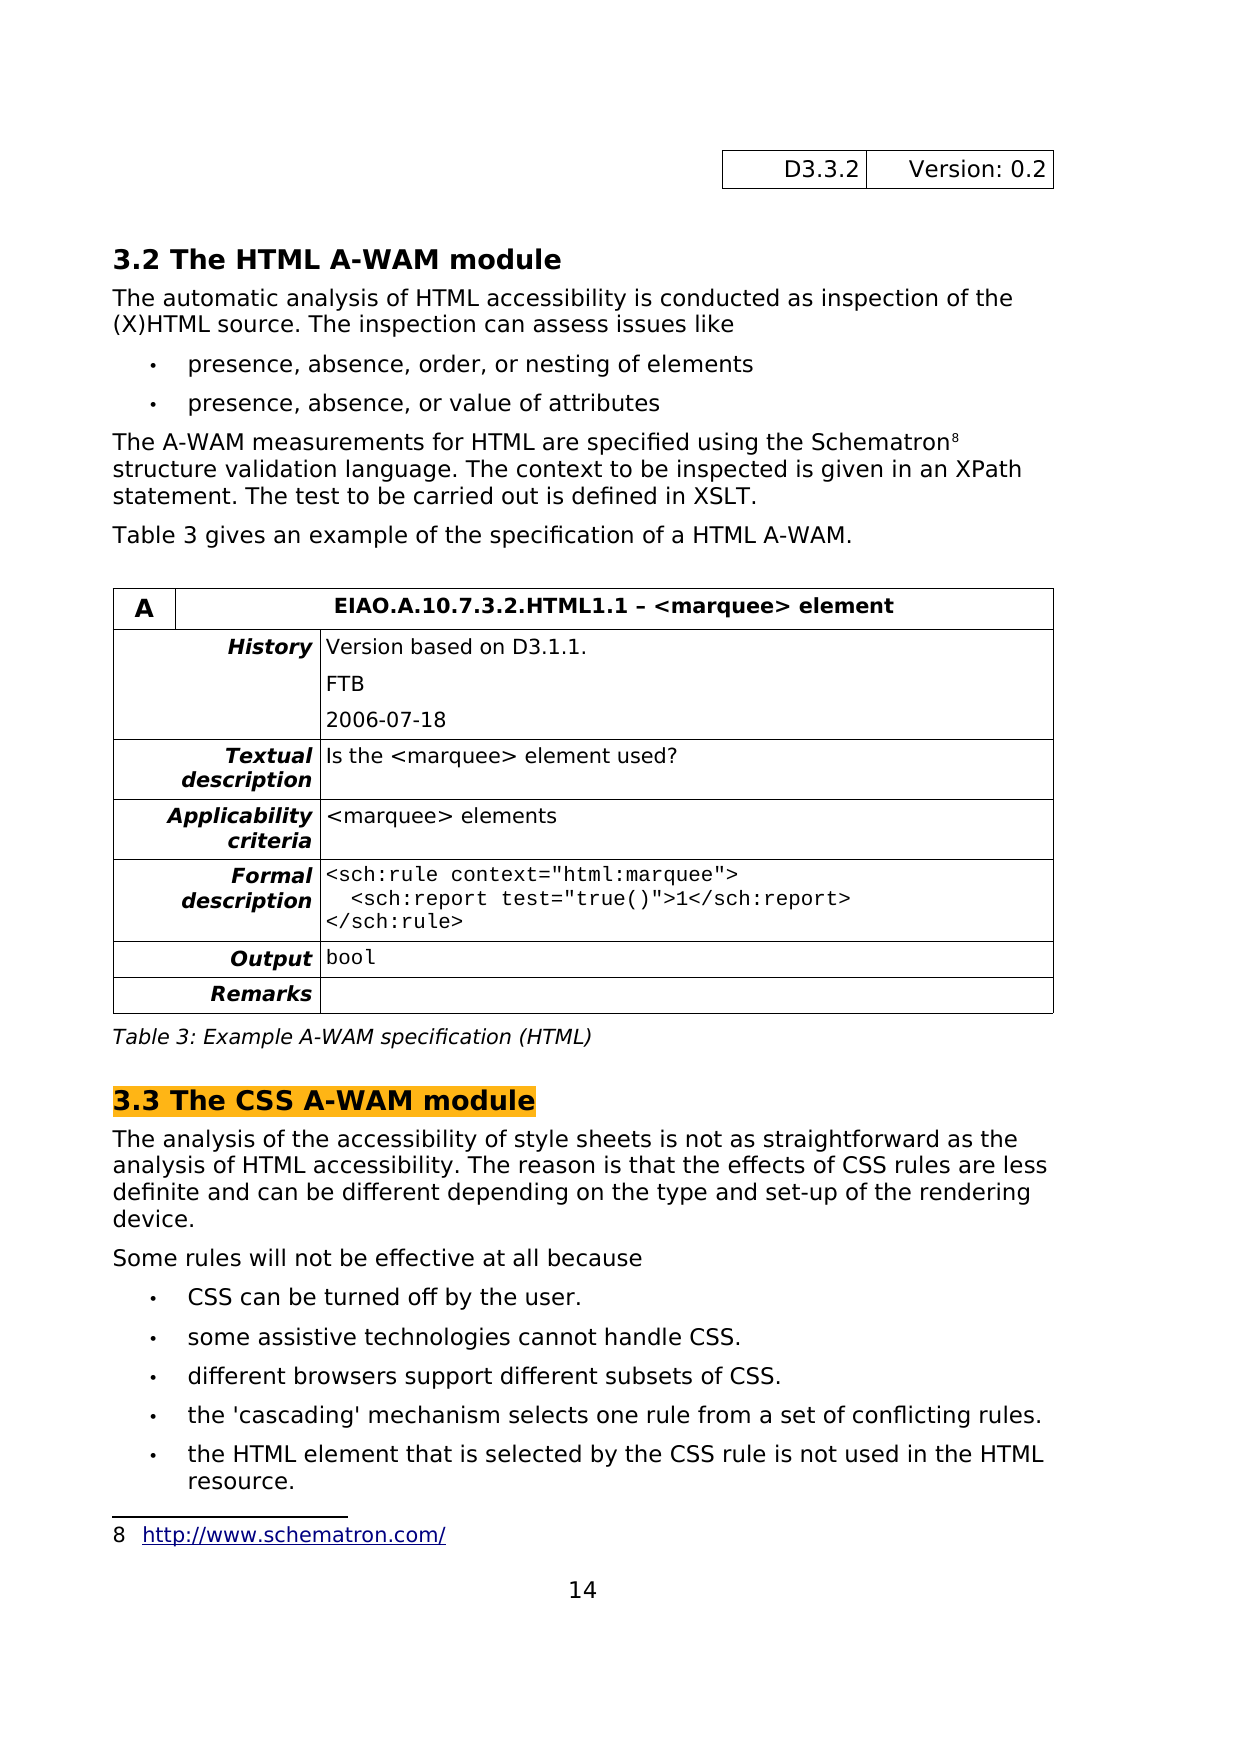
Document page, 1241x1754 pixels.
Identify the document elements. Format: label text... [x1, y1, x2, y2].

table_header EIAO.A.10.7.3.2.HTML1.1 – <marquee> element [176, 589, 1053, 629]
table_cell <sch:rule context="html:marquee"> <sch:report test="true()">1</sch:report> </sch:rule> [321, 860, 1053, 941]
table_header A [114, 589, 175, 629]
text Table 3 gives an example of the specification of a HTML A-WAM. [112, 522, 1053, 549]
list the HTML element that is selected by the CSS rule is not used in the HTML resource. [150, 1442, 1053, 1495]
table_cell Textual description [114, 740, 320, 799]
list some assistive technologies cannot handle CSS. [150, 1324, 1053, 1351]
text Some rules will not be effective at all because [112, 1245, 1053, 1272]
list different browsers support different subsets of CSS. [150, 1363, 1053, 1390]
list CSS can be turned off by the user. [150, 1284, 1053, 1311]
table_cell History [114, 630, 320, 739]
table_cell Formal description [114, 860, 320, 941]
table_cell Output [114, 942, 320, 977]
table_cell [321, 978, 1053, 1013]
table_cell Applicability criteria [114, 800, 320, 859]
text Table 3: Example A-WAM specification (HTML) [112, 1025, 1053, 1049]
text The analysis of the accessibility of style sheets is not as straightforward as the analysis of HTML accessibility. The reason is that the effects of CSS rules are less definite and can be different depending on the type and set-up of the rendering device. [112, 1126, 1053, 1233]
table_cell Is the <marquee> element used? [321, 740, 1053, 799]
text The A-WAM measurements for HTML are specified using the Schematron structure validation language. The context to be inspected is given in an XPath statement. The test to be carried out is defined in XSLT. [112, 429, 1053, 510]
table_cell Remarks [114, 978, 320, 1013]
text http://www.schematron.com/ [112, 1523, 1053, 1548]
table_cell <marquee> elements [321, 800, 1053, 859]
list the 'cascading' mechanism selects one rule from a set of conflicting rules. [150, 1402, 1053, 1429]
subtitle The CSS A-WAM module [112, 1086, 1053, 1117]
list presence, absence, order, or nesting of elements [150, 351, 1053, 378]
table_cell Version based on D3.1.1. FTB 2006-07-18 [321, 630, 1053, 739]
subtitle The HTML A-WAM module [112, 245, 1053, 276]
list presence, absence, or value of attributes [150, 390, 1053, 417]
text The automatic analysis of HTML accessibility is conducted as inspection of the (X)HTML source. The inspection can assess issues like [112, 285, 1053, 338]
table_cell bool [321, 942, 1053, 977]
